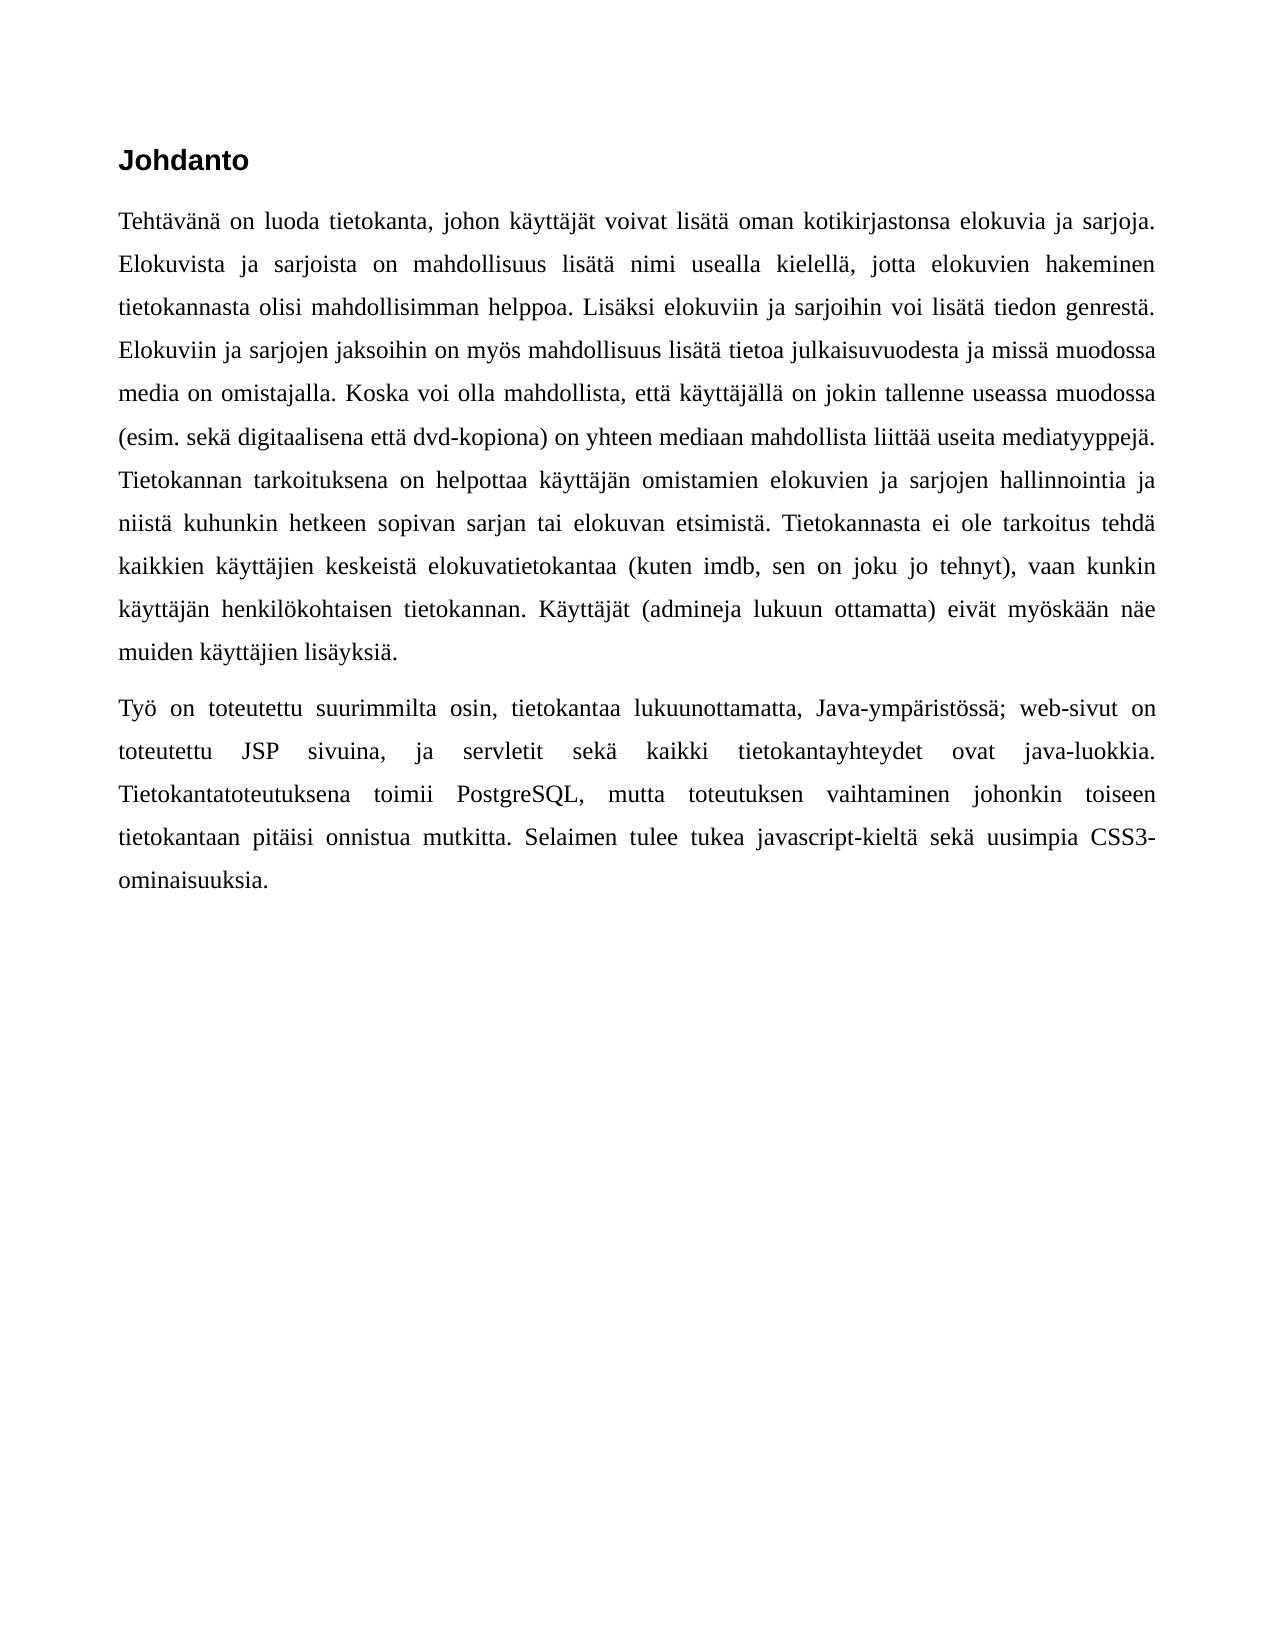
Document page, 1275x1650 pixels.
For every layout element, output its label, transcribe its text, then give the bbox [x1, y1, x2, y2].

text Tehtävänä on luoda tietokanta, johon käyttäjät voivat lisätä oman kotikirjastonsa elokuvia ja sarjoja. Elokuvista ja sarjoista on mahdollisuus lisätä nimi usealla kielellä, jotta elokuvien hakeminen tietokannasta olisi mahdollisimman helppoa. Lisäksi elokuviin ja sarjoihin voi lisätä tiedon genrestä. Elokuviin ja sarjojen jaksoihin on myös mahdollisuus lisätä tietoa julkaisuvuodesta ja missä muodossa media on omistajalla. Koska voi olla mahdollista, että käyttäjällä on jokin tallenne useassa muodossa (esim. sekä digitaalisena että dvd-kopiona) on yhteen mediaan mahdollista liittää useita mediatyyppejä. Tietokannan tarkoituksena on helpottaa käyttäjän omistamien elokuvien ja sarjojen hallinnointia ja niistä kuhunkin hetkeen sopivan sarjan tai elokuvan etsimistä. Tietokannasta ei ole tarkoitus tehdä kaikkien käyttäjien keskeistä elokuvatietokantaa (kuten imdb, sen on joku jo tehnyt), vaan kunkin käyttäjän henkilökohtaisen tietokannan. Käyttäjät (admineja lukuun ottamatta) eivät myöskään näe muiden käyttäjien lisäyksiä. [118, 206, 1157, 666]
subtitle Johdanto [118, 143, 1157, 177]
text Työ on toteutettu suurimmilta osin, tietokantaa lukuunottamatta, Java-ympäristössä; web-sivut on toteutettu JSP sivuina, ja servletit sekä kaikki tietokantayhteydet ovat java-luokkia. Tietokantatoteutuksena toimii PostgreSQL, mutta toteutuksen vaihtaminen johonkin toiseen tietokantaan pitäisi onnistua mutkitta. Selaimen tulee tukea javascript-kieltä sekä uusimpia CSS3-ominaisuuksia. [118, 693, 1157, 894]
